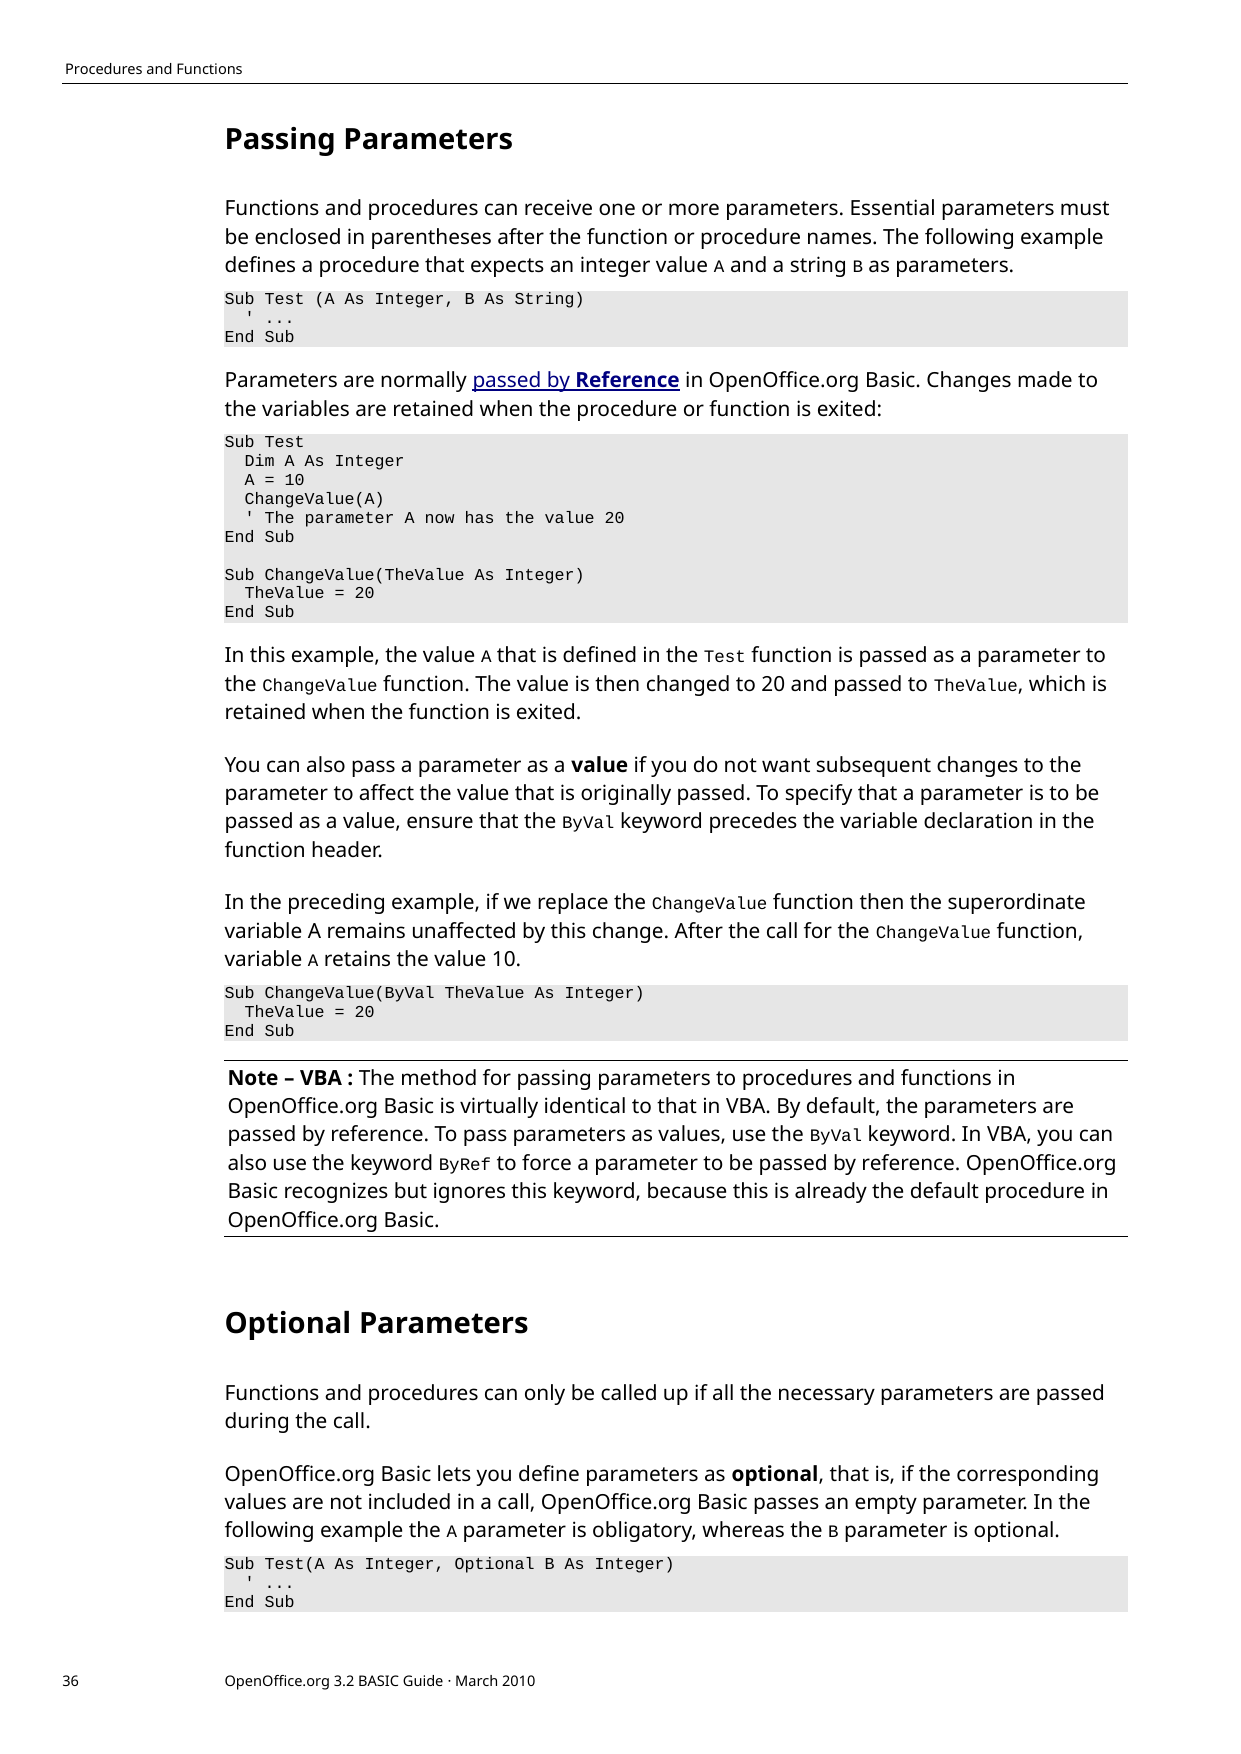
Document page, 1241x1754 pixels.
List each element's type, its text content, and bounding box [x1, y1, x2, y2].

subtitle Passing Parameters [224, 118, 1128, 158]
text Parameters are normally passed by Reference in OpenOffice.org Basic. Changes made to the variables are retained when the procedure or function is exited: [224, 365, 1128, 422]
text Sub Test(A As Integer, Optional B As Integer) ' ... End Sub [224, 1556, 1128, 1612]
text Functions and procedures can only be called up if all the necessary parameters are passed during the call. [224, 1378, 1128, 1435]
text In this example, the value A that is defined in the Test function is passed as a parameter to the ChangeValue function. The value is then changed to 20 and passed to TheValue, which is retained when the function is exited. [224, 641, 1128, 726]
text In the preceding example, if we replace the ChangeValue function then the superordinate variable A remains unaffected by this change. After the call for the ChangeValue function, variable A retains the value 10. [224, 887, 1128, 973]
text You can also pass a parameter as a value if you do not want subsequent changes to the parameter to affect the value that is originally passed. To specify that a parameter is to be passed as a value, ensure that the ByVal keyword precedes the variable declaration in the function header. [224, 750, 1128, 863]
text Sub Test (A As Integer, B As String) ' ... End Sub [224, 291, 1128, 347]
text OpenOffice.org Basic lets you define parameters as optional, that is, if the corresponding values are not included in a call, OpenOffice.org Basic passes an empty parameter. In the following example the A parameter is obligatory, whereas the B parameter is optional. [224, 1459, 1128, 1544]
text Sub ChangeValue(ByVal TheValue As Integer) TheValue = 20 End Sub [224, 985, 1128, 1041]
subtitle Optional Parameters [224, 1302, 1128, 1342]
text Sub Test Dim A As Integer A = 10 ChangeValue(A) ' The parameter A now has the value 20 End Sub Sub ChangeValue(TheValue As Integer) TheValue = 20 End Sub [224, 434, 1128, 623]
text Functions and procedures can receive one or more parameters. Essential parameters must be enclosed in parentheses after the function or procedure names. The following example defines a procedure that expects an integer value A and a string B as parameters. [224, 193, 1128, 279]
list VBA : The method for passing parameters to procedures and functions in OpenOffice.org Basic is virtually identical to that in VBA. By default, the parameters are passed by reference. To pass parameters as values, use the ByVal keyword. In VBA, you can also use the keyword ByRef to force a parameter to be passed by reference. OpenOffice.org Basic recognizes but ignores this keyword, because this is already the default procedure in OpenOffice.org Basic. [224, 1061, 1128, 1236]
